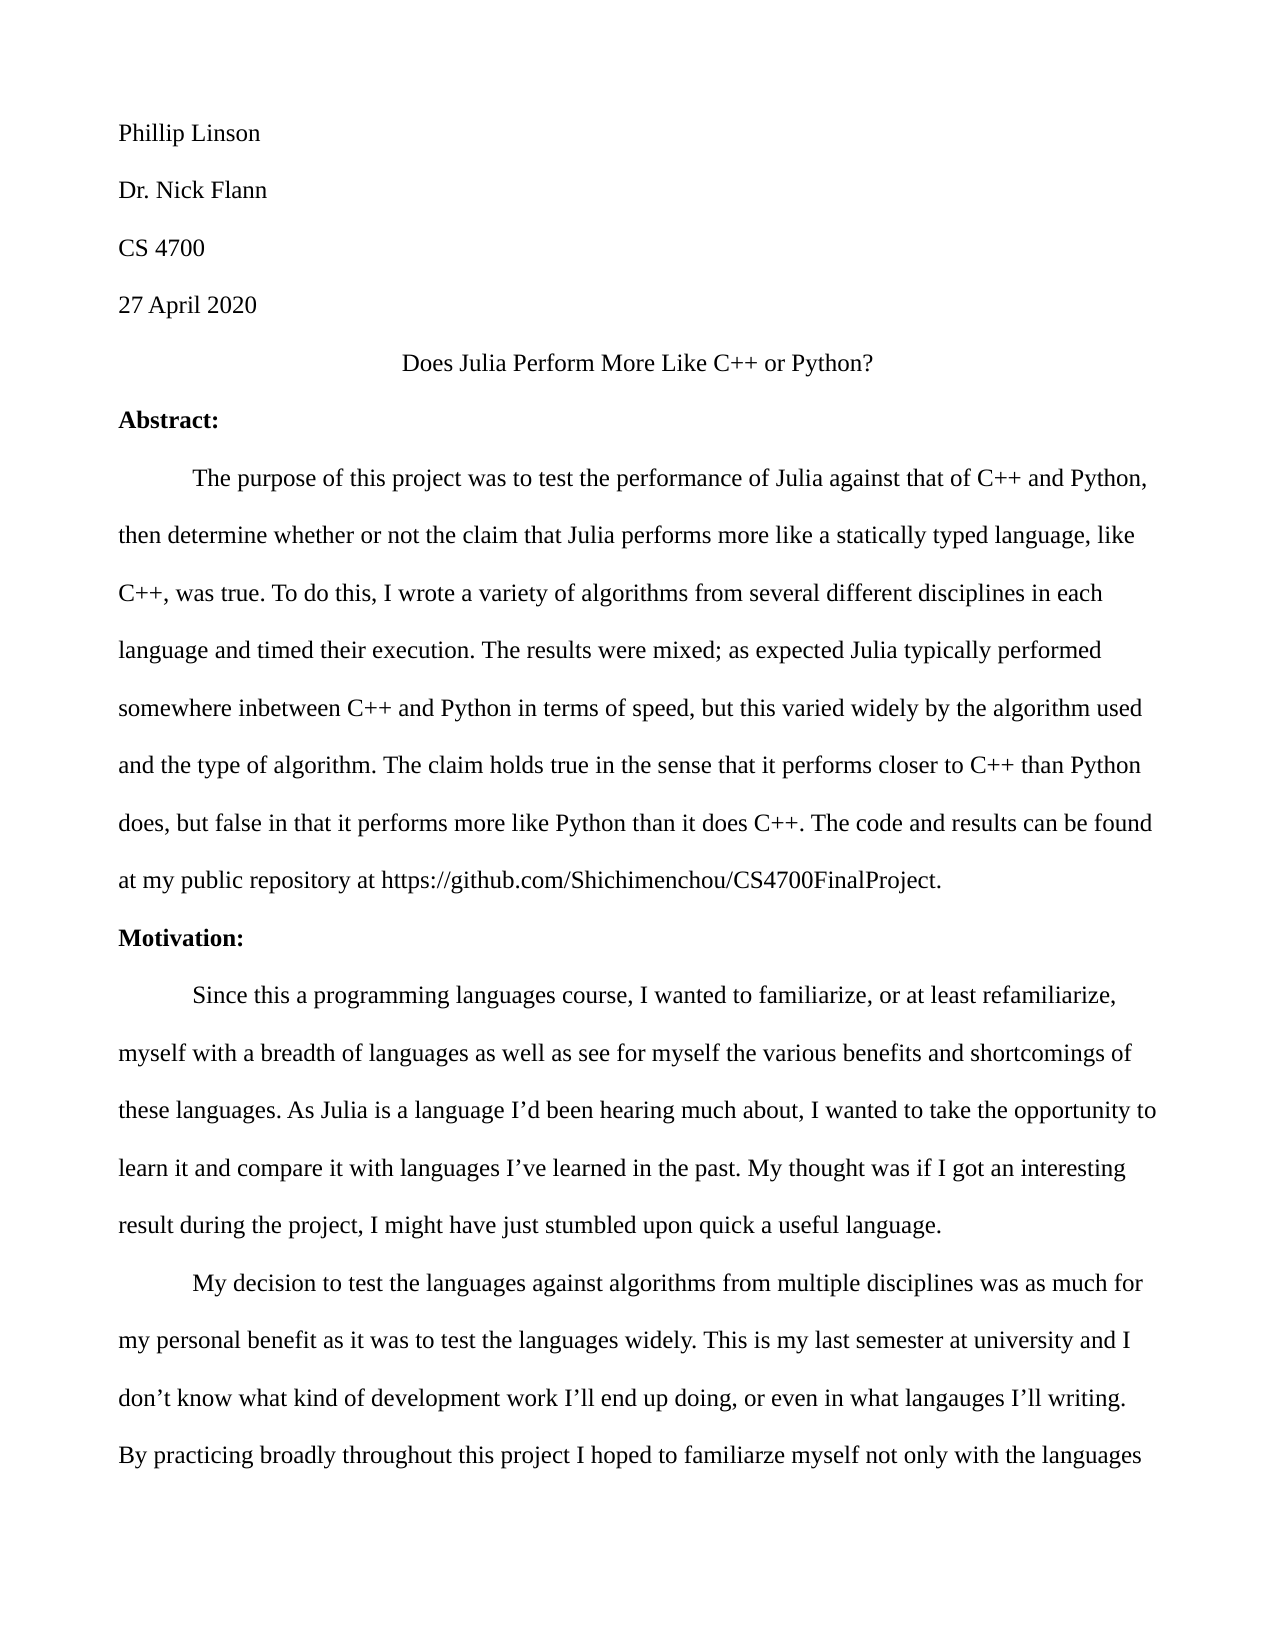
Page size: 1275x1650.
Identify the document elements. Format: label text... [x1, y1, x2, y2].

text Motivation: [118, 923, 1157, 952]
text Does Julia Perform More Like C++ or Python? [118, 348, 1157, 377]
text Dr. Nick Flann [118, 176, 1157, 204]
text Phillip Linson [118, 118, 1157, 147]
text 27 April 2020 [118, 291, 1157, 319]
text Abstract: [118, 406, 1157, 434]
text CS 4700 [118, 233, 1157, 262]
text The purpose of this project was to test the performance of Julia against that of C++ and Python, then determine whether or not the claim that Julia performs more like a statically typed language, like C++, was true. To do this, I wrote a variety of algorithms from several different disciplines in each language and timed their execution. The results were mixed; as expected Julia typically performed somewhere inbetween C++ and Python in terms of speed, but this varied widely by the algorithm used and the type of algorithm. The claim holds true in the sense that it performs closer to C++ than Python does, but false in that it performs more like Python than it does C++. The code and results can be found at my public repository at https://github.com/Shichimenchou/CS4700FinalProject. [118, 463, 1157, 894]
text Since this a programming languages course, I wanted to familiarize, or at least refamiliarize, myself with a breadth of languages as well as see for myself the various benefits and shortcomings of these languages. As Julia is a language I’d been hearing much about, I wanted to take the opportunity to learn it and compare it with languages I’ve learned in the past. My thought was if I got an interesting result during the project, I might have just stumbled upon quick a useful language. [118, 981, 1157, 1239]
text My decision to test the languages against algorithms from multiple disciplines was as much for my personal benefit as it was to test the languages widely. This is my last semester at university and I don’t know what kind of development work I’ll end up doing, or even in what langauges I’ll writing. By practicing broadly throughout this project I hoped to familiarze myself not only with the languages [118, 1268, 1157, 1469]
